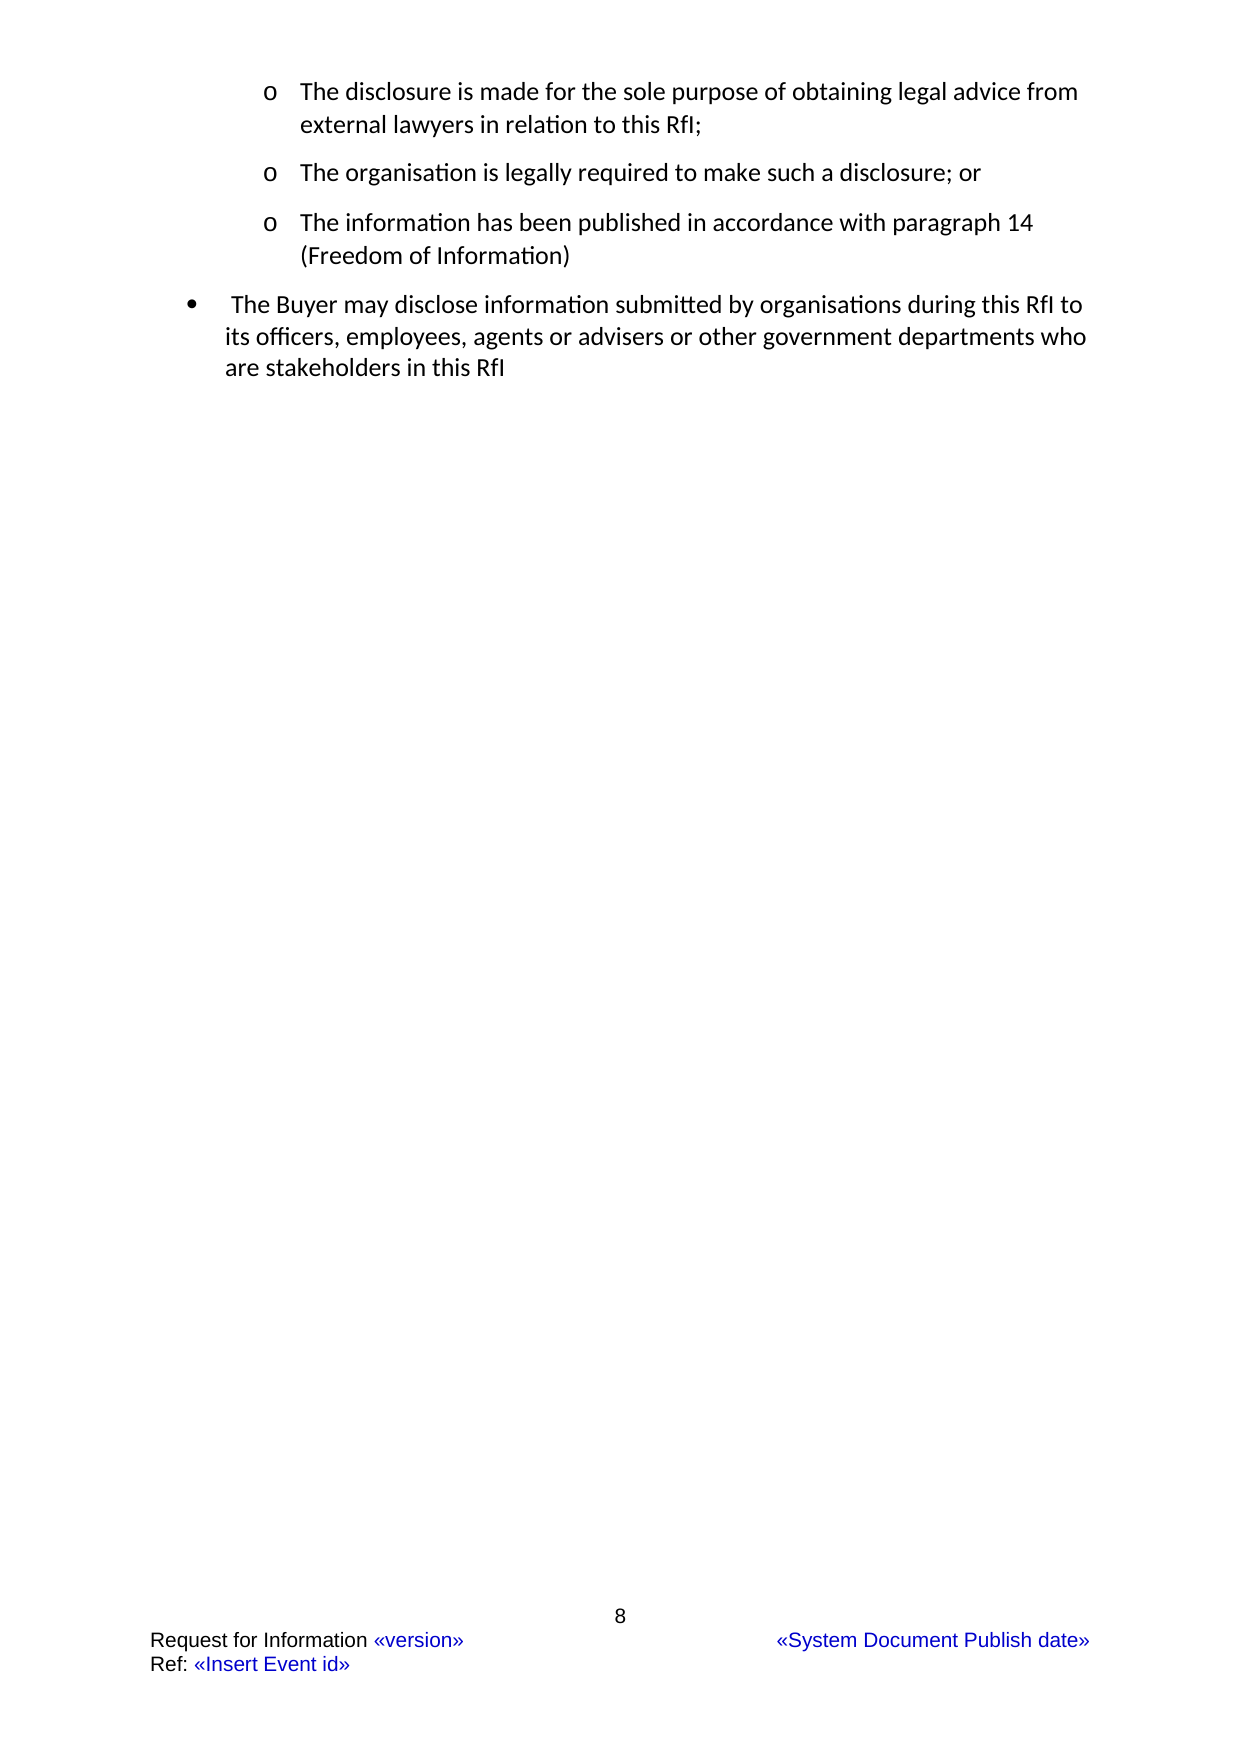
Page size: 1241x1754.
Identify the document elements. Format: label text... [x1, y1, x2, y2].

list The information has been published in accordance with paragraph 14 (Freedom of Information) [262, 206, 1090, 271]
list The disclosure is made for the sole purpose of obtaining legal advice from external lawyers in relation to this RfI; [262, 75, 1090, 140]
list The Buyer may disclose information submitted by organisations during this RfI to its officers, employees, agents or advisers or other government departments who are stakeholders in this RfI [187, 288, 1090, 383]
list The organisation is legally required to make such a disclosure; or [262, 157, 1090, 190]
